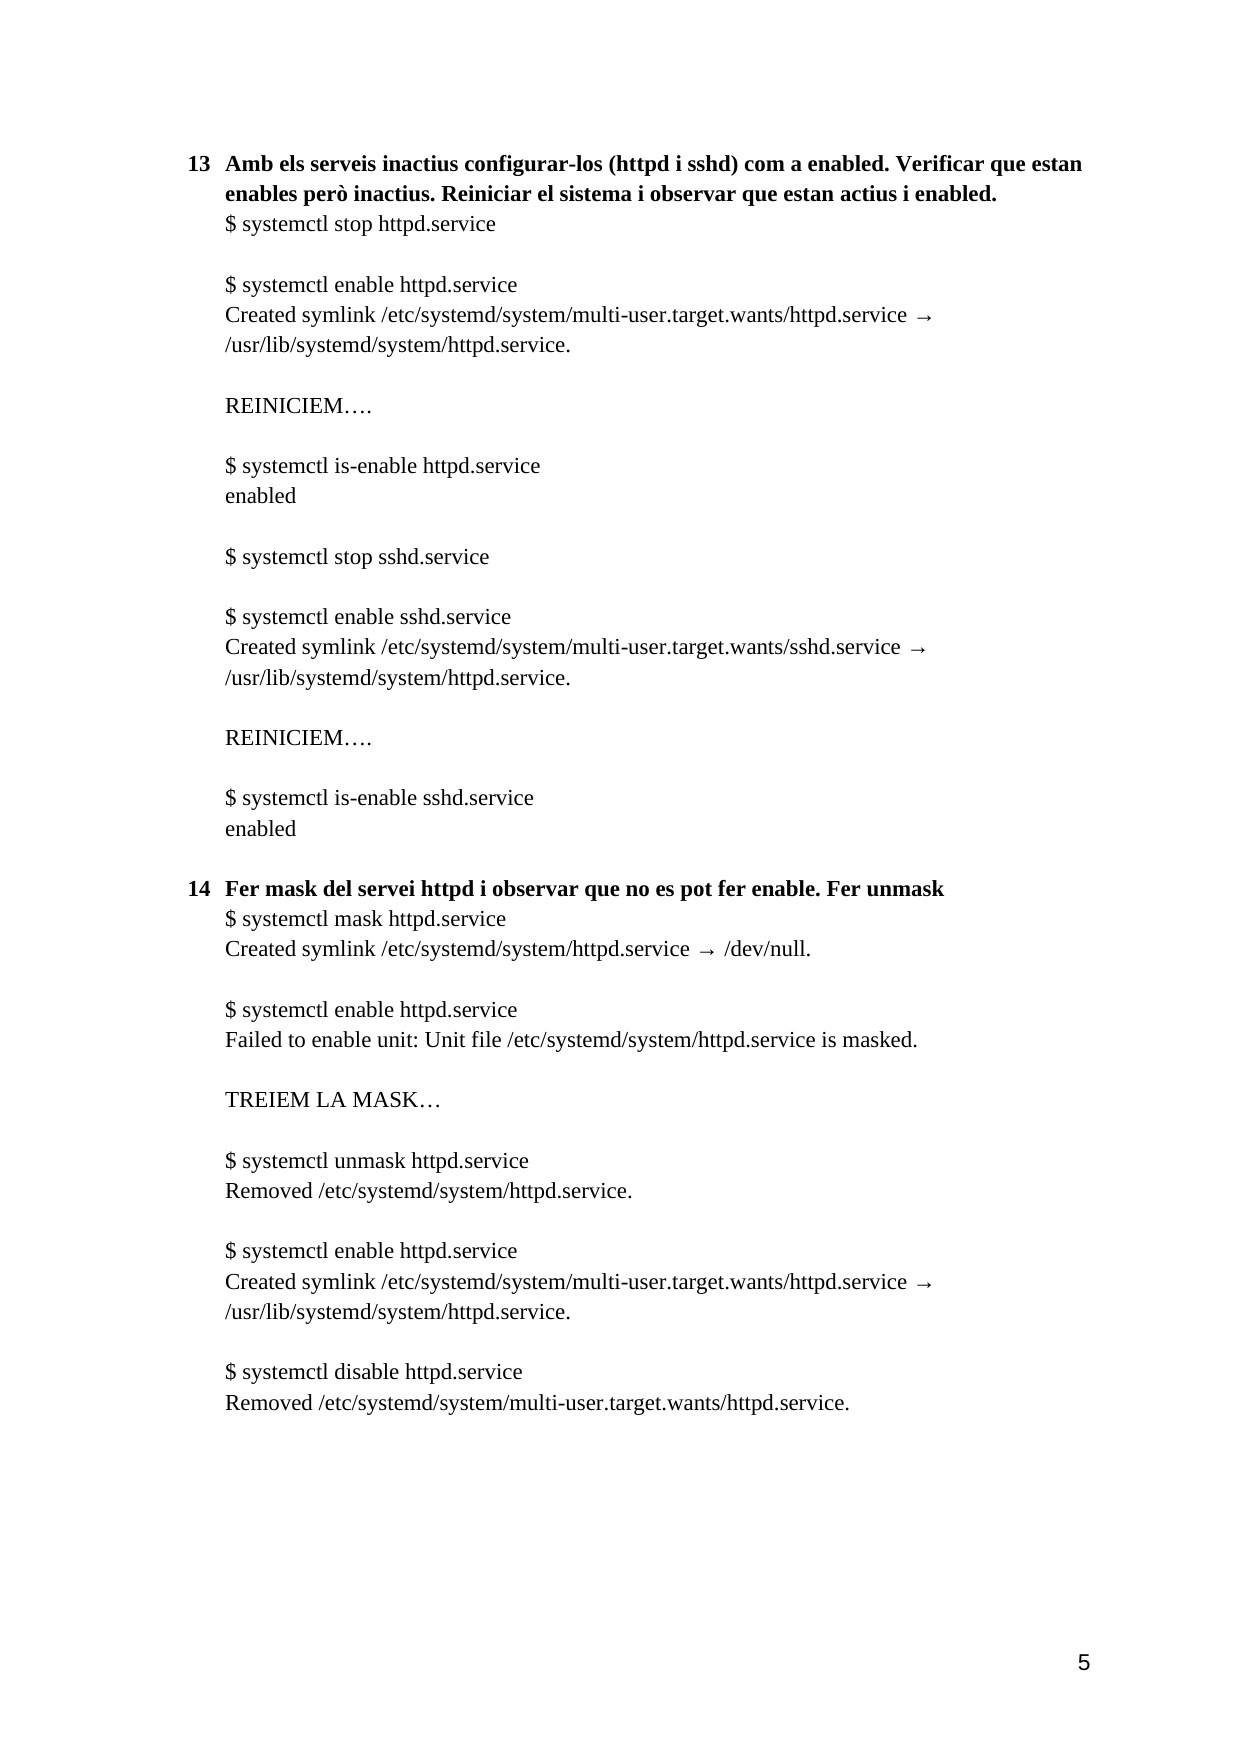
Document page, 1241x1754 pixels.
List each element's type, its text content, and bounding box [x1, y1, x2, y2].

text REINICIEM…. [225, 724, 1090, 750]
list Amb els serveis inactius configurar-los (httpd i sshd) com a enabled. Verificar que estan enables però inactius. Reiniciar el sistema i observar que estan actius i enabled. [187, 150, 1090, 207]
text $ systemctl stop sshd.service [150, 543, 1090, 569]
text Created symlink /etc/systemd/system/httpd.service → /dev/null. [225, 935, 1090, 962]
text Created symlink /etc/systemd/system/multi-user.target.wants/httpd.service → /usr/lib/systemd/system/httpd.service. [225, 301, 1090, 358]
text Created symlink /etc/systemd/system/multi-user.target.wants/httpd.service → /usr/lib/systemd/system/httpd.service. [225, 1268, 1090, 1324]
text enabled [225, 482, 1090, 509]
text $ systemctl enable sshd.service [150, 603, 1090, 629]
text $ systemctl enable httpd.service [225, 996, 1090, 1022]
text enabled [225, 814, 1090, 841]
text Removed /etc/systemd/system/httpd.service. [225, 1177, 1090, 1203]
text $ systemctl mask httpd.service [225, 905, 1090, 932]
text $ systemctl unmask httpd.service [225, 1147, 1090, 1173]
text $ systemctl stop httpd.service [150, 210, 1090, 237]
text $ systemctl is-enable httpd.service [225, 452, 1090, 478]
text $ systemctl disable httpd.service [225, 1358, 1090, 1385]
text TREIEM LA MASK… [225, 1086, 1090, 1113]
text $ systemctl is-enable sshd.service [225, 784, 1090, 811]
list Fer mask del servei httpd i observar que no es pot fer enable. Fer unmask [187, 875, 1090, 901]
text $ systemctl enable httpd.service [150, 271, 1090, 297]
text REINICIEM…. [225, 392, 1090, 418]
text Created symlink /etc/systemd/system/multi-user.target.wants/sshd.service → /usr/lib/systemd/system/httpd.service. [225, 633, 1090, 690]
text Failed to enable unit: Unit file /etc/systemd/system/httpd.service is masked. [225, 1026, 1090, 1052]
text $ systemctl enable httpd.service [225, 1237, 1090, 1264]
text Removed /etc/systemd/system/multi-user.target.wants/httpd.service. [225, 1388, 1090, 1415]
